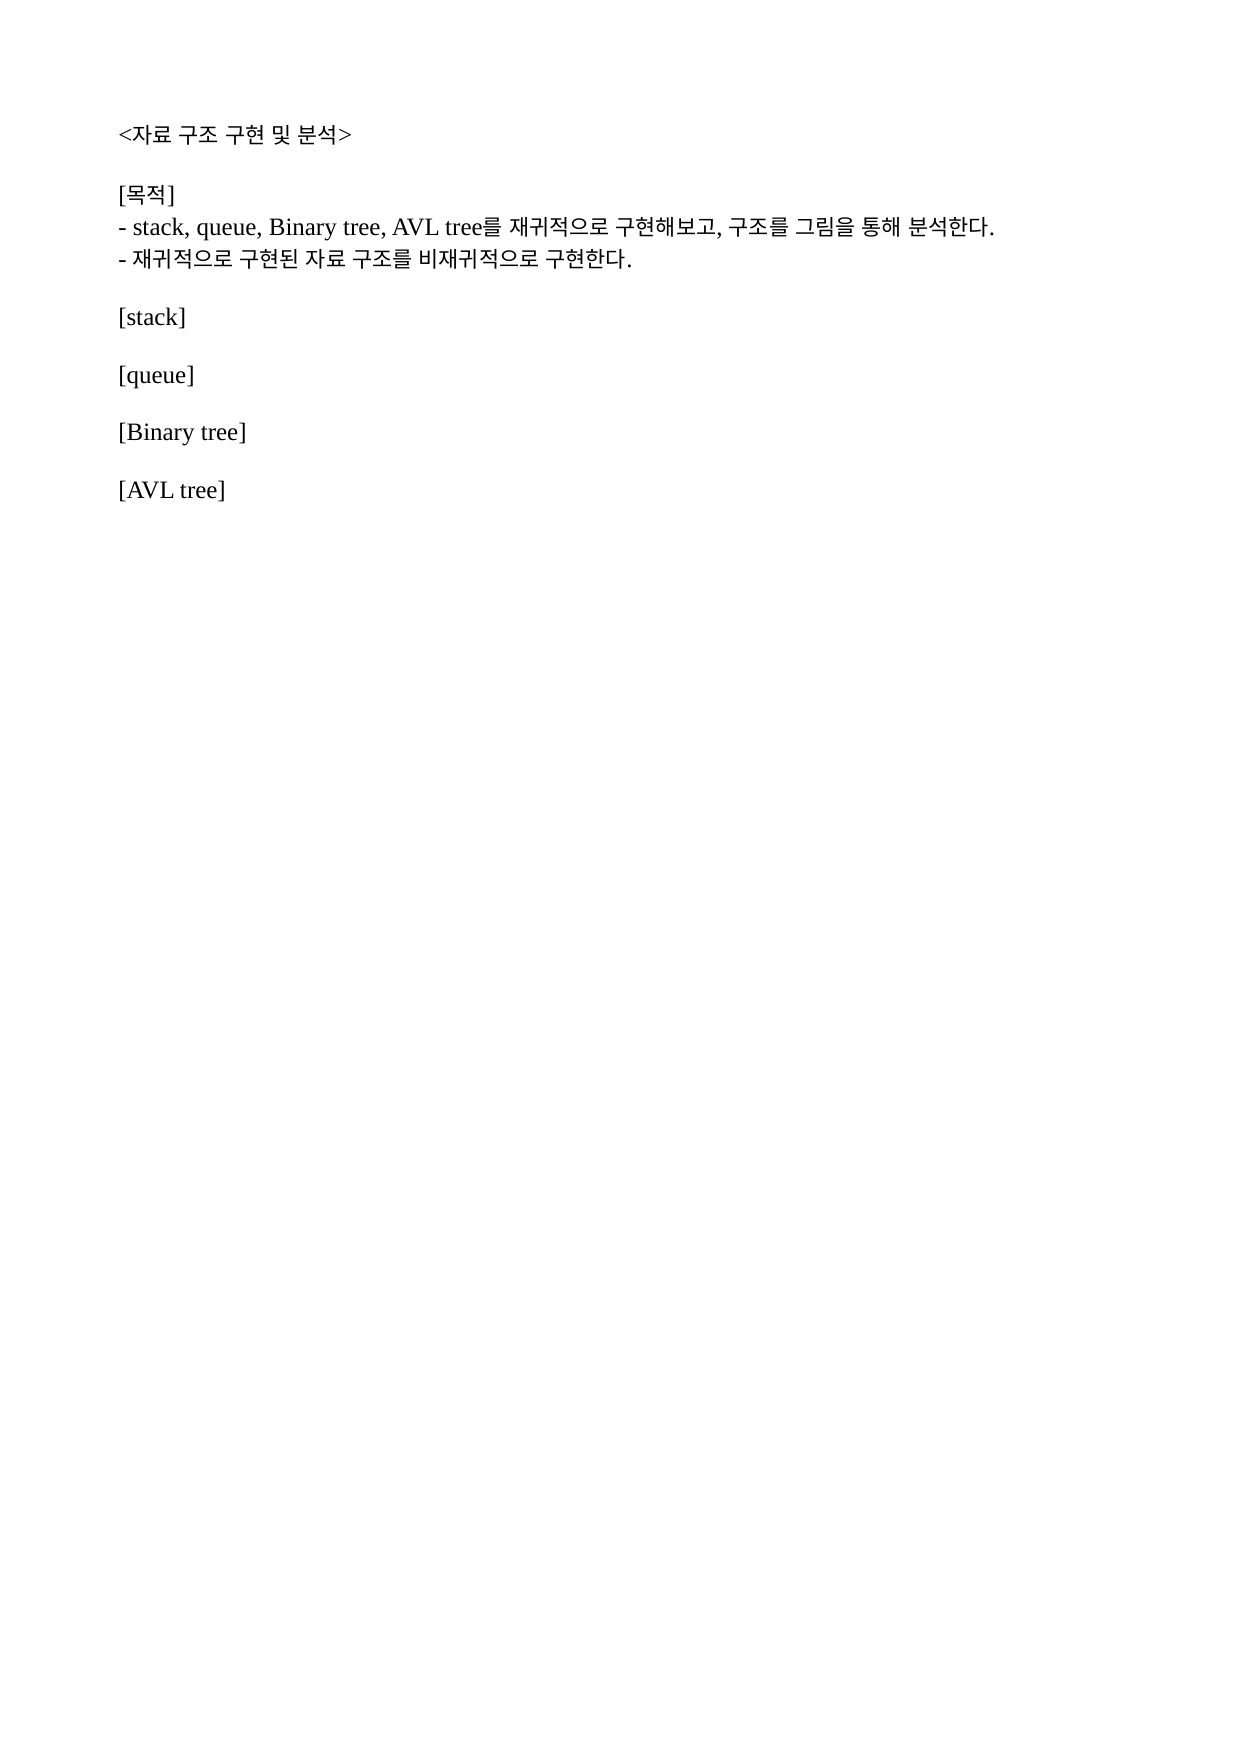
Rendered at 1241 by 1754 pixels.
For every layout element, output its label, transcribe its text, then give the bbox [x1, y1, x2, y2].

text - stack, queue, Binary tree, AVL tree를 재귀적으로 구현해보고, 구조를 그림을 통해 분석한다. [118, 210, 1122, 242]
text [Binary tree] [118, 417, 1122, 446]
text [목적] [118, 178, 1122, 210]
text <자료 구조 구현 및 분석> [118, 118, 1122, 150]
text [AVL tree] [118, 475, 1122, 503]
text [queue] [118, 360, 1122, 388]
text [stack] [118, 302, 1122, 331]
text - 재귀적으로 구현된 자료 구조를 비재귀적으로 구현한다. [118, 242, 1122, 273]
